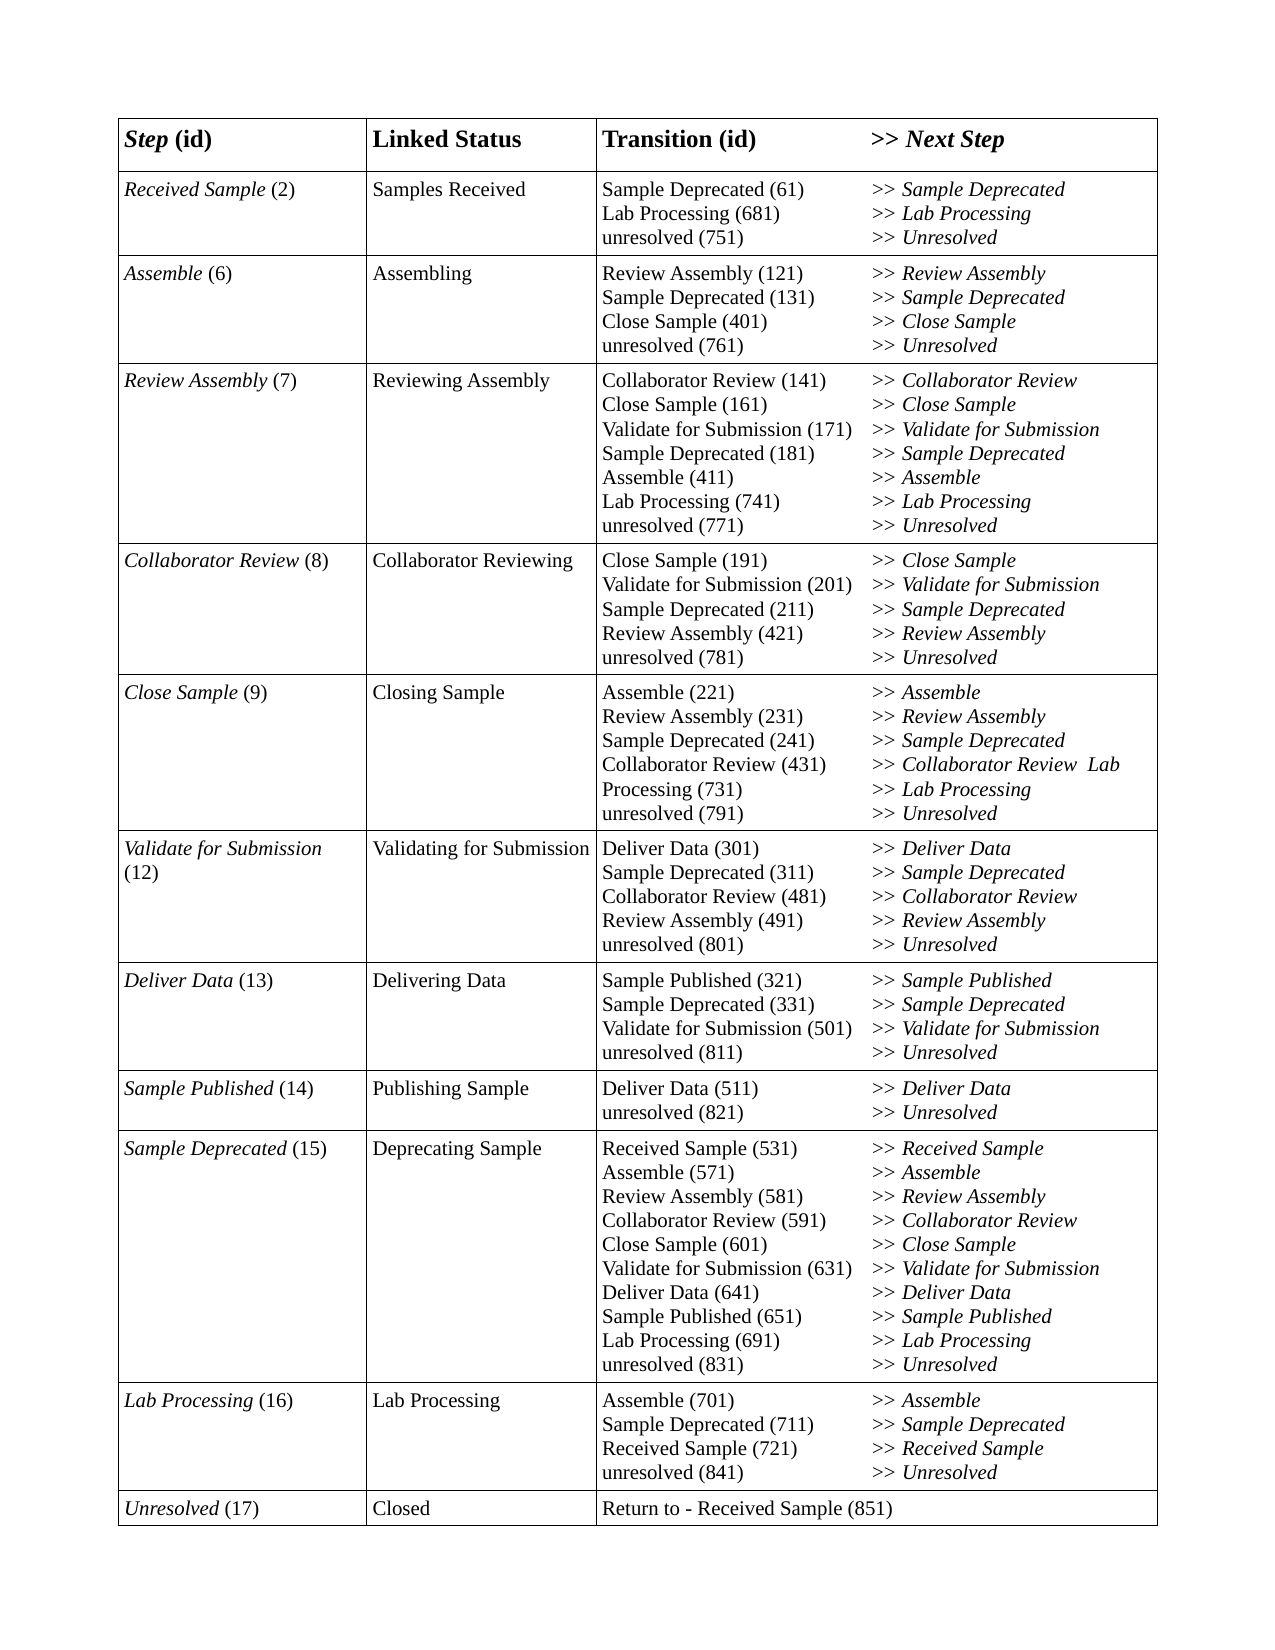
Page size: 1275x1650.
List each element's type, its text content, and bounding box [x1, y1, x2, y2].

table_cell Deliver Data (511) >> Deliver Data unresolved (821) >> Unresolved [597, 1071, 1157, 1130]
table_cell Sample Deprecated (61) >> Sample Deprecated Lab Processing (681) >> Lab Processing unresolved (751) >> Unresolved [597, 172, 1157, 255]
table_cell Validate for Submission (12) [119, 831, 366, 962]
table_header Transition (id) >> Next Step [597, 119, 1157, 171]
table_cell Sample Published (321) >> Sample Published Sample Deprecated (331) >> Sample Deprecated Validate for Submission (501) >> Validate for Submission unresolved (811) >> Unresolved [597, 963, 1157, 1070]
table_header Linked Status [367, 119, 596, 171]
table_cell Deprecating Sample [367, 1131, 596, 1382]
table_cell Assemble (701) >> Assemble Sample Deprecated (711) >> Sample Deprecated Received Sample (721) >> Received Sample unresolved (841) >> Unresolved [597, 1383, 1157, 1490]
table_cell Collaborator Review (8) [119, 544, 366, 674]
table_cell Close Sample (9) [119, 675, 366, 830]
table_cell Close Sample (191) >> Close Sample Validate for Submission (201) >> Validate for Submission Sample Deprecated (211) >> Sample Deprecated Review Assembly (421) >> Review Assembly unresolved (781) >> Unresolved [597, 544, 1157, 674]
table_cell Samples Received [367, 172, 596, 255]
table_cell Publishing Sample [367, 1071, 596, 1130]
table_cell Lab Processing [367, 1383, 596, 1490]
table_cell Collaborator Reviewing [367, 544, 596, 674]
table_cell Reviewing Assembly [367, 364, 596, 542]
table_cell Validating for Submission [367, 831, 596, 962]
table_cell Assemble (221) >> Assemble Review Assembly (231) >> Review Assembly Sample Deprecated (241) >> Sample Deprecated Collaborator Review (431) >> Collaborator Review Lab Processing (731) >> Lab Processing unresolved (791) >> Unresolved [597, 675, 1157, 830]
table_cell Return to - Received Sample (851) [597, 1491, 1157, 1525]
table_cell Received Sample (531) >> Received Sample Assemble (571) >> Assemble Review Assembly (581) >> Review Assembly Collaborator Review (591) >> Collaborator Review Close Sample (601) >> Close Sample Validate for Submission (631) >> Validate for Submission Deliver Data (641) >> Deliver Data Sample Published (651) >> Sample Published Lab Processing (691) >> Lab Processing unresolved (831) >> Unresolved [597, 1131, 1157, 1382]
table_cell Closed [367, 1491, 596, 1525]
table_cell Collaborator Review (141) >> Collaborator Review Close Sample (161) >> Close Sample Validate for Submission (171) >> Validate for Submission Sample Deprecated (181) >> Sample Deprecated Assemble (411) >> Assemble Lab Processing (741) >> Lab Processing unresolved (771) >> Unresolved [597, 364, 1157, 542]
table_cell Review Assembly (7) [119, 364, 366, 542]
table_cell Review Assembly (121) >> Review Assembly Sample Deprecated (131) >> Sample Deprecated Close Sample (401) >> Close Sample unresolved (761) >> Unresolved [597, 256, 1157, 362]
table_cell Deliver Data (13) [119, 963, 366, 1070]
table_cell Sample Published (14) [119, 1071, 366, 1130]
table_cell Delivering Data [367, 963, 596, 1070]
table_header Step (id) [119, 119, 366, 171]
table_cell Sample Deprecated (15) [119, 1131, 366, 1382]
table_cell Lab Processing (16) [119, 1383, 366, 1490]
table_cell Received Sample (2) [119, 172, 366, 255]
table_cell Assembling [367, 256, 596, 362]
table_cell Deliver Data (301) >> Deliver Data Sample Deprecated (311) >> Sample Deprecated Collaborator Review (481) >> Collaborator Review Review Assembly (491) >> Review Assembly unresolved (801) >> Unresolved [597, 831, 1157, 962]
table_cell Unresolved (17) [119, 1491, 366, 1525]
table_cell Closing Sample [367, 675, 596, 830]
table_cell Assemble (6) [119, 256, 366, 362]
